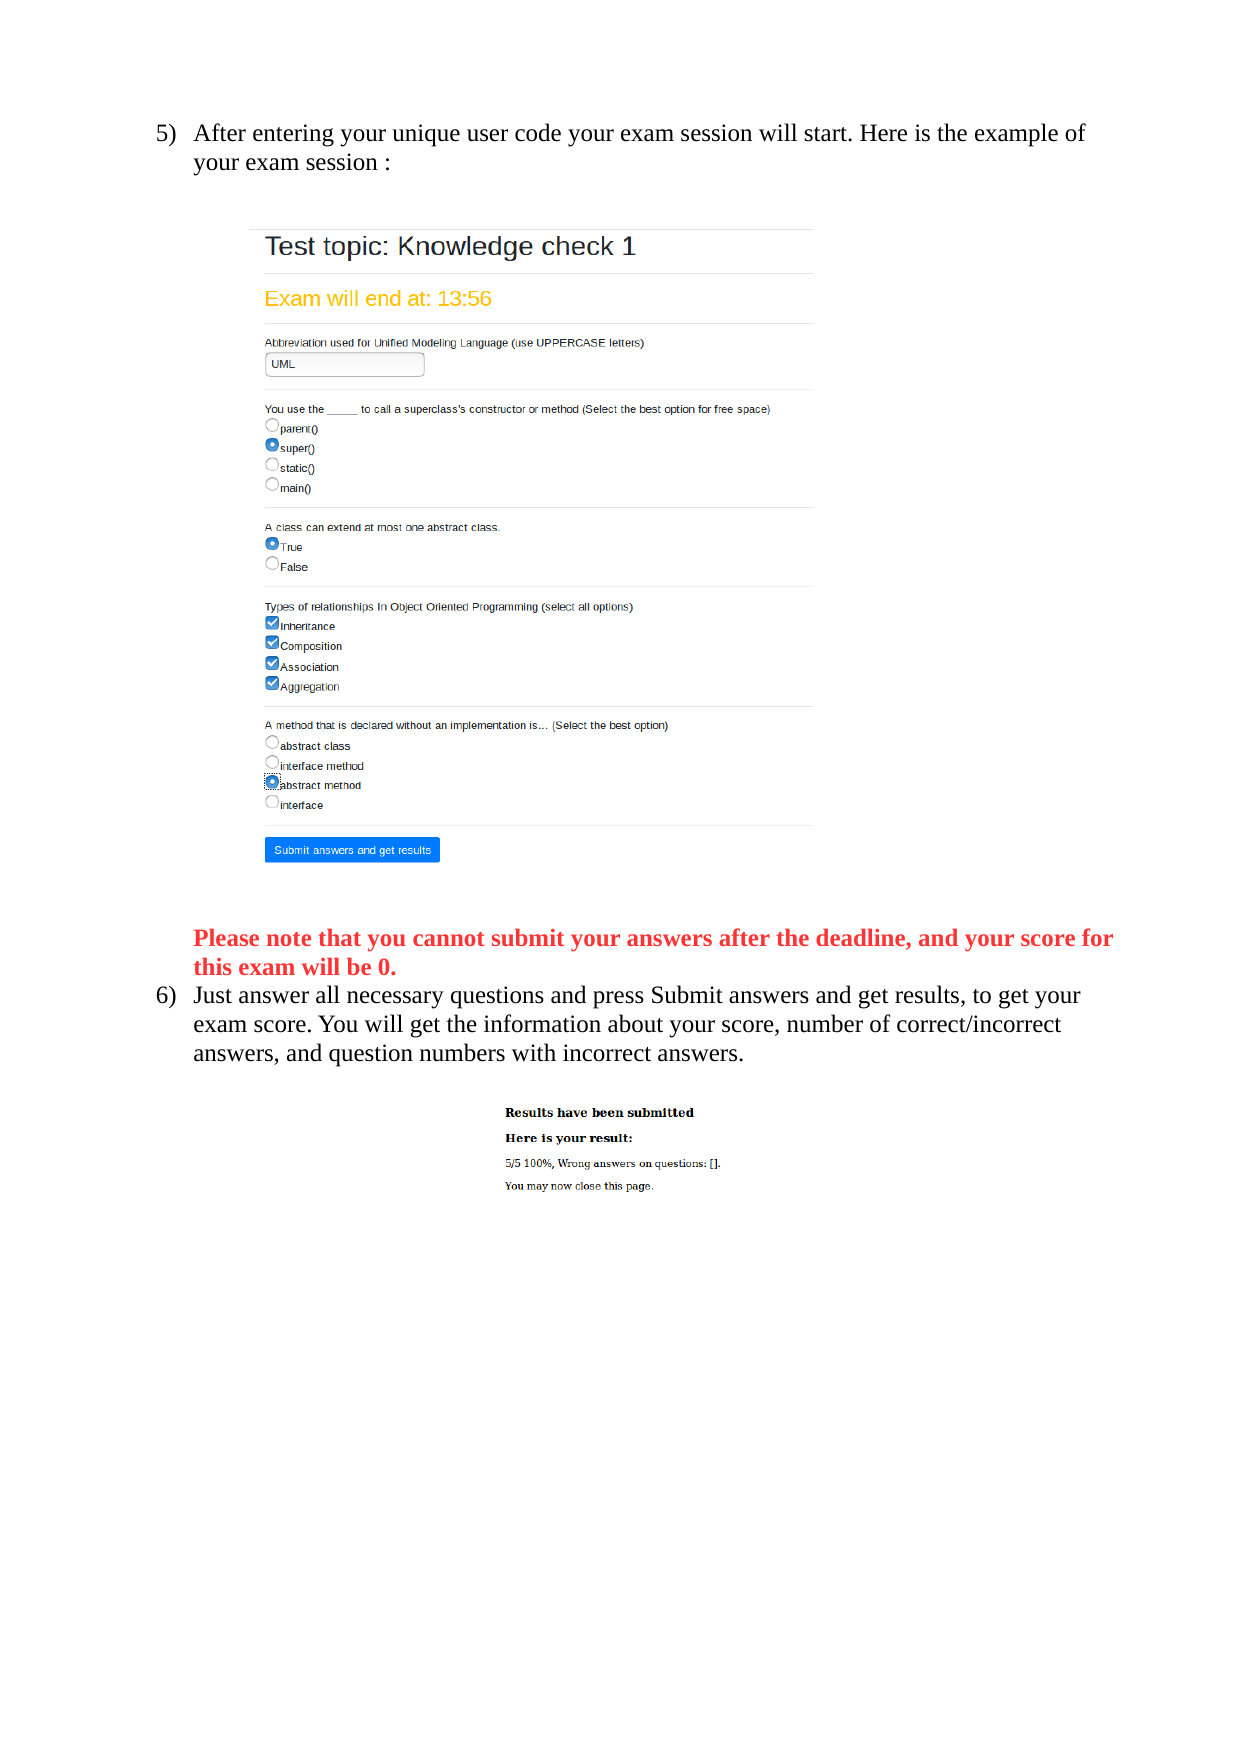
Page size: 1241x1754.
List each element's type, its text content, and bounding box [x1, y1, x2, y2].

list Please note that you cannot submit your answers after the deadline, and your score for this exam will be 0. [156, 923, 1122, 981]
picture [249, 229, 693, 884]
list Just answer all necessary questions and press Submit answers and get results, to get your exam score. You will get the information about your score, number of correct/incorrect answers, and question numbers with incorrect answers. [156, 981, 1122, 1067]
list After entering your unique user code your exam session will start. Here is the example of your exam session : [156, 118, 1122, 176]
